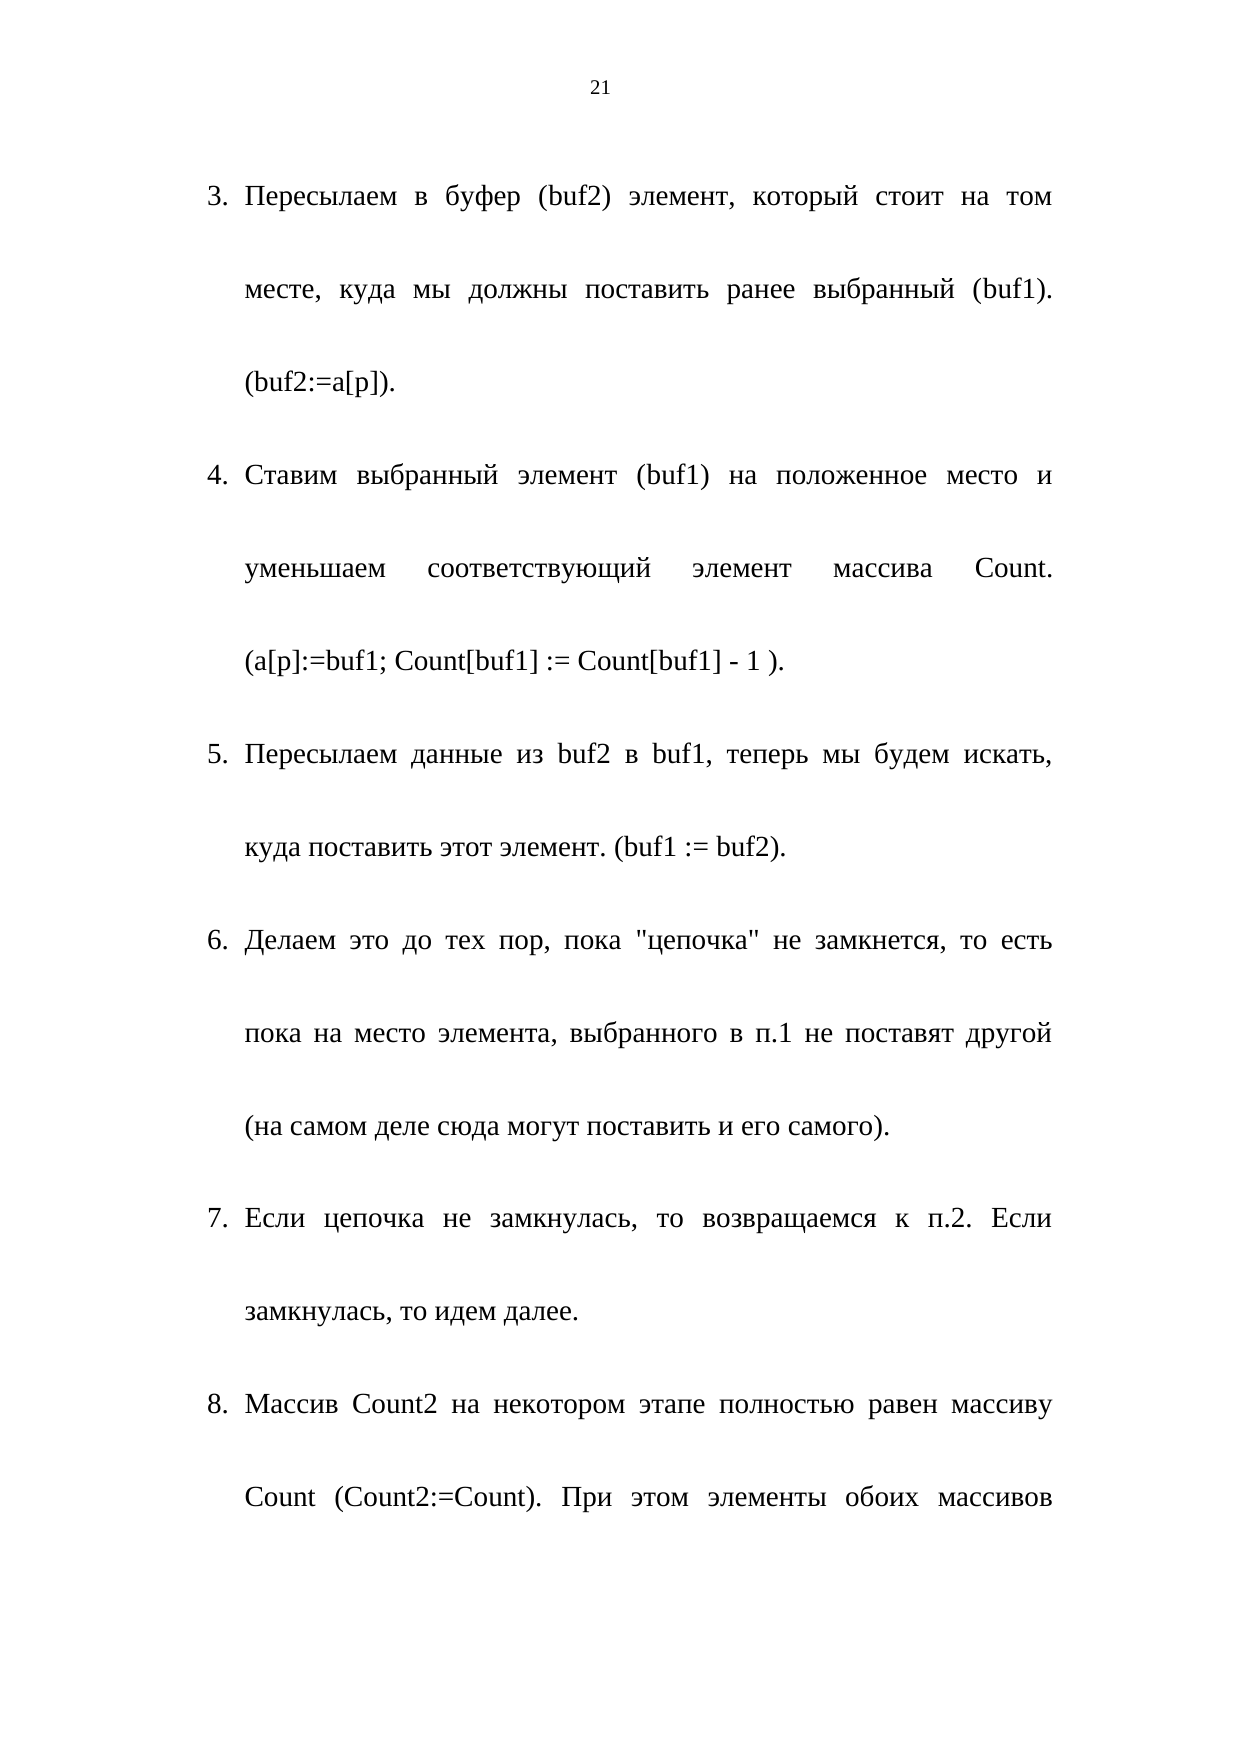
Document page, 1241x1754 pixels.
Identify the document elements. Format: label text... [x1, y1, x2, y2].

list Если цепочка не замкнулась, то возвращаемся к п.2. Если замкнулась, то идем далее. [207, 1172, 1053, 1327]
list Пересылаем данные из buf2 в buf1, теперь мы будем искать, куда поставить этот элемент. (buf1 := buf2). [207, 707, 1053, 862]
list Ставим выбранный элемент (buf1) на положенное место и уменьшаем соответствующий элемент массива Count. (a[p]:=buf1; Count[buf1] := Count[buf1] - 1 ). [207, 429, 1053, 677]
list Массив Count2 на некотором этапе полностью равен массиву Count (Count2:=Count). При этом элементы обоих массивов [207, 1358, 1053, 1513]
list Пересылаем в буфер (buf2) элемент, который стоит на том месте, куда мы должны поставить ранее выбранный (buf1). (buf2:=a[p]). [207, 150, 1053, 398]
list Делаем это до тех пор, пока "цепочка" не замкнется, то есть пока на место элемента, выбранного в п.1 не поставят другой (на самом деле сюда могут поставить и его самого). [207, 893, 1053, 1141]
